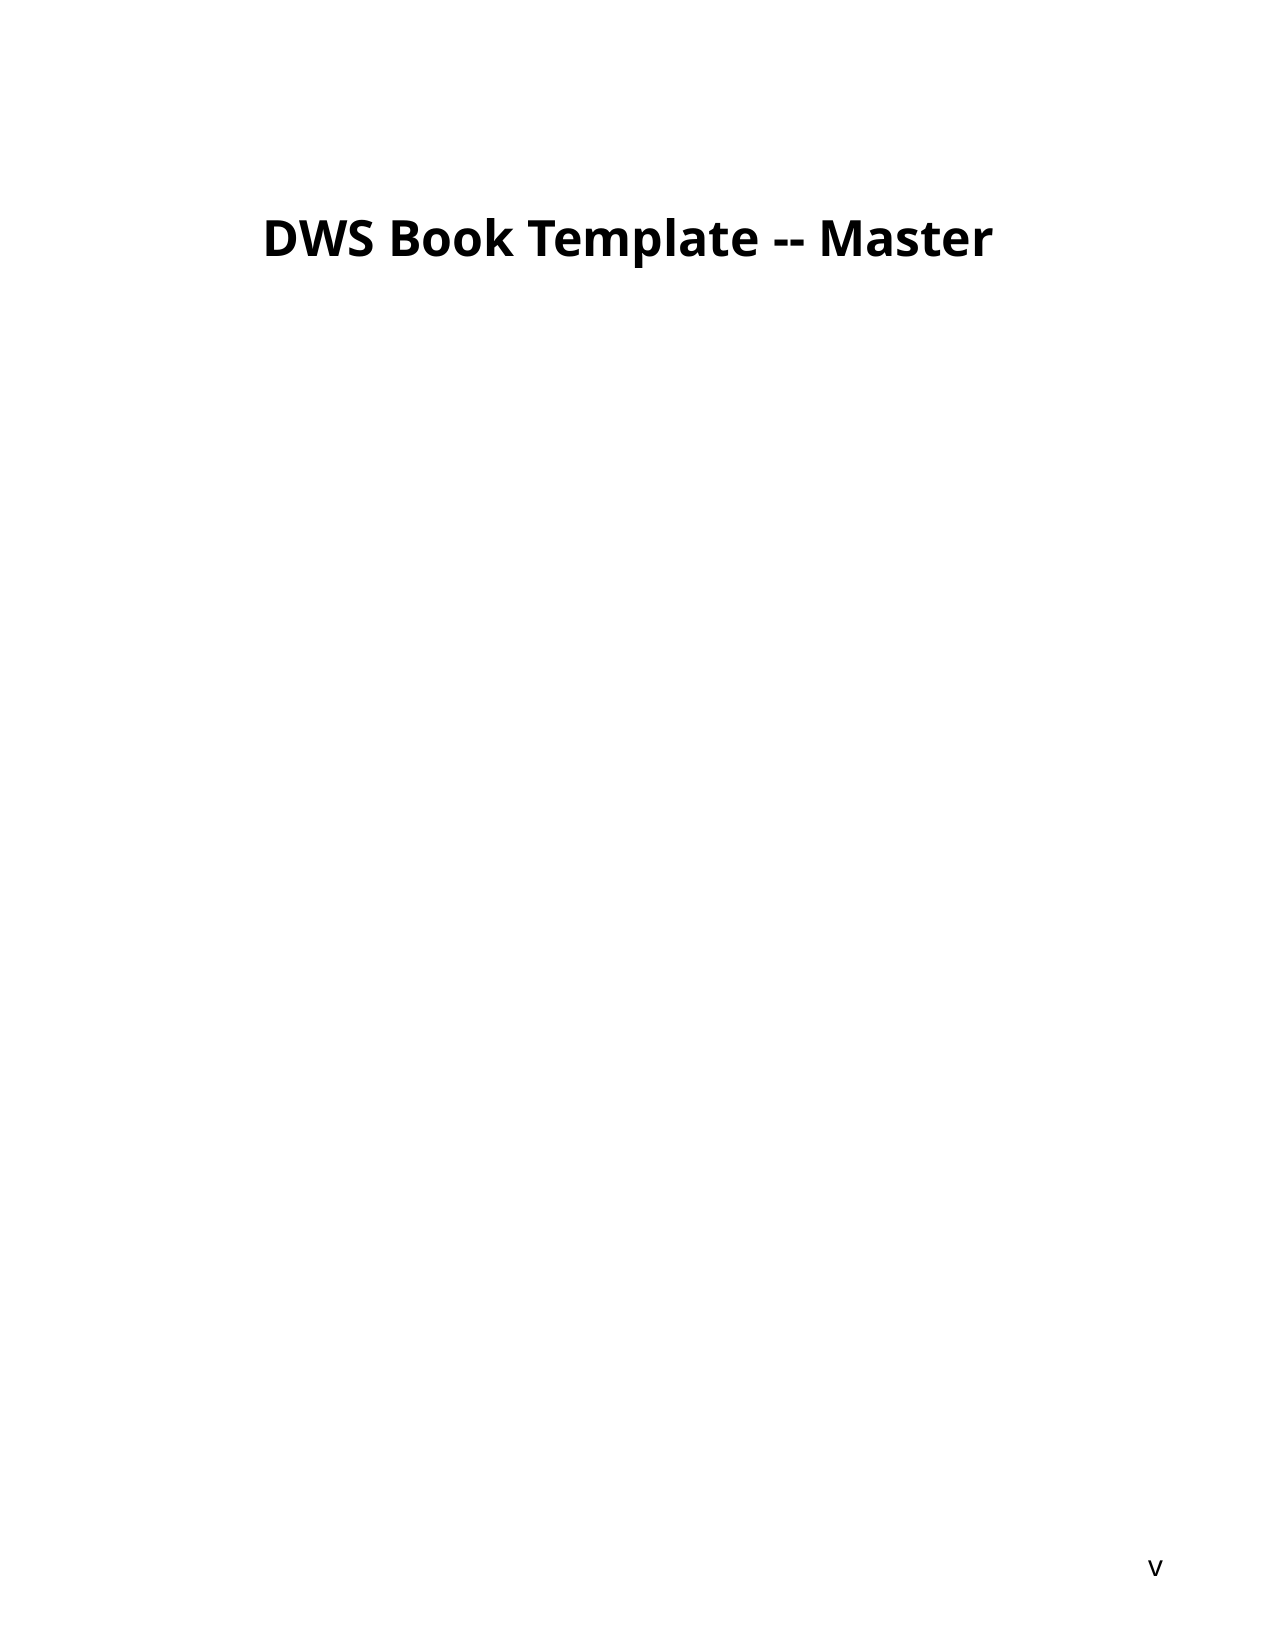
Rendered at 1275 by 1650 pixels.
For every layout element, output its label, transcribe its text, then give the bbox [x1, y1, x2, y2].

title DWS Book Template -- Master [94, 202, 1162, 271]
